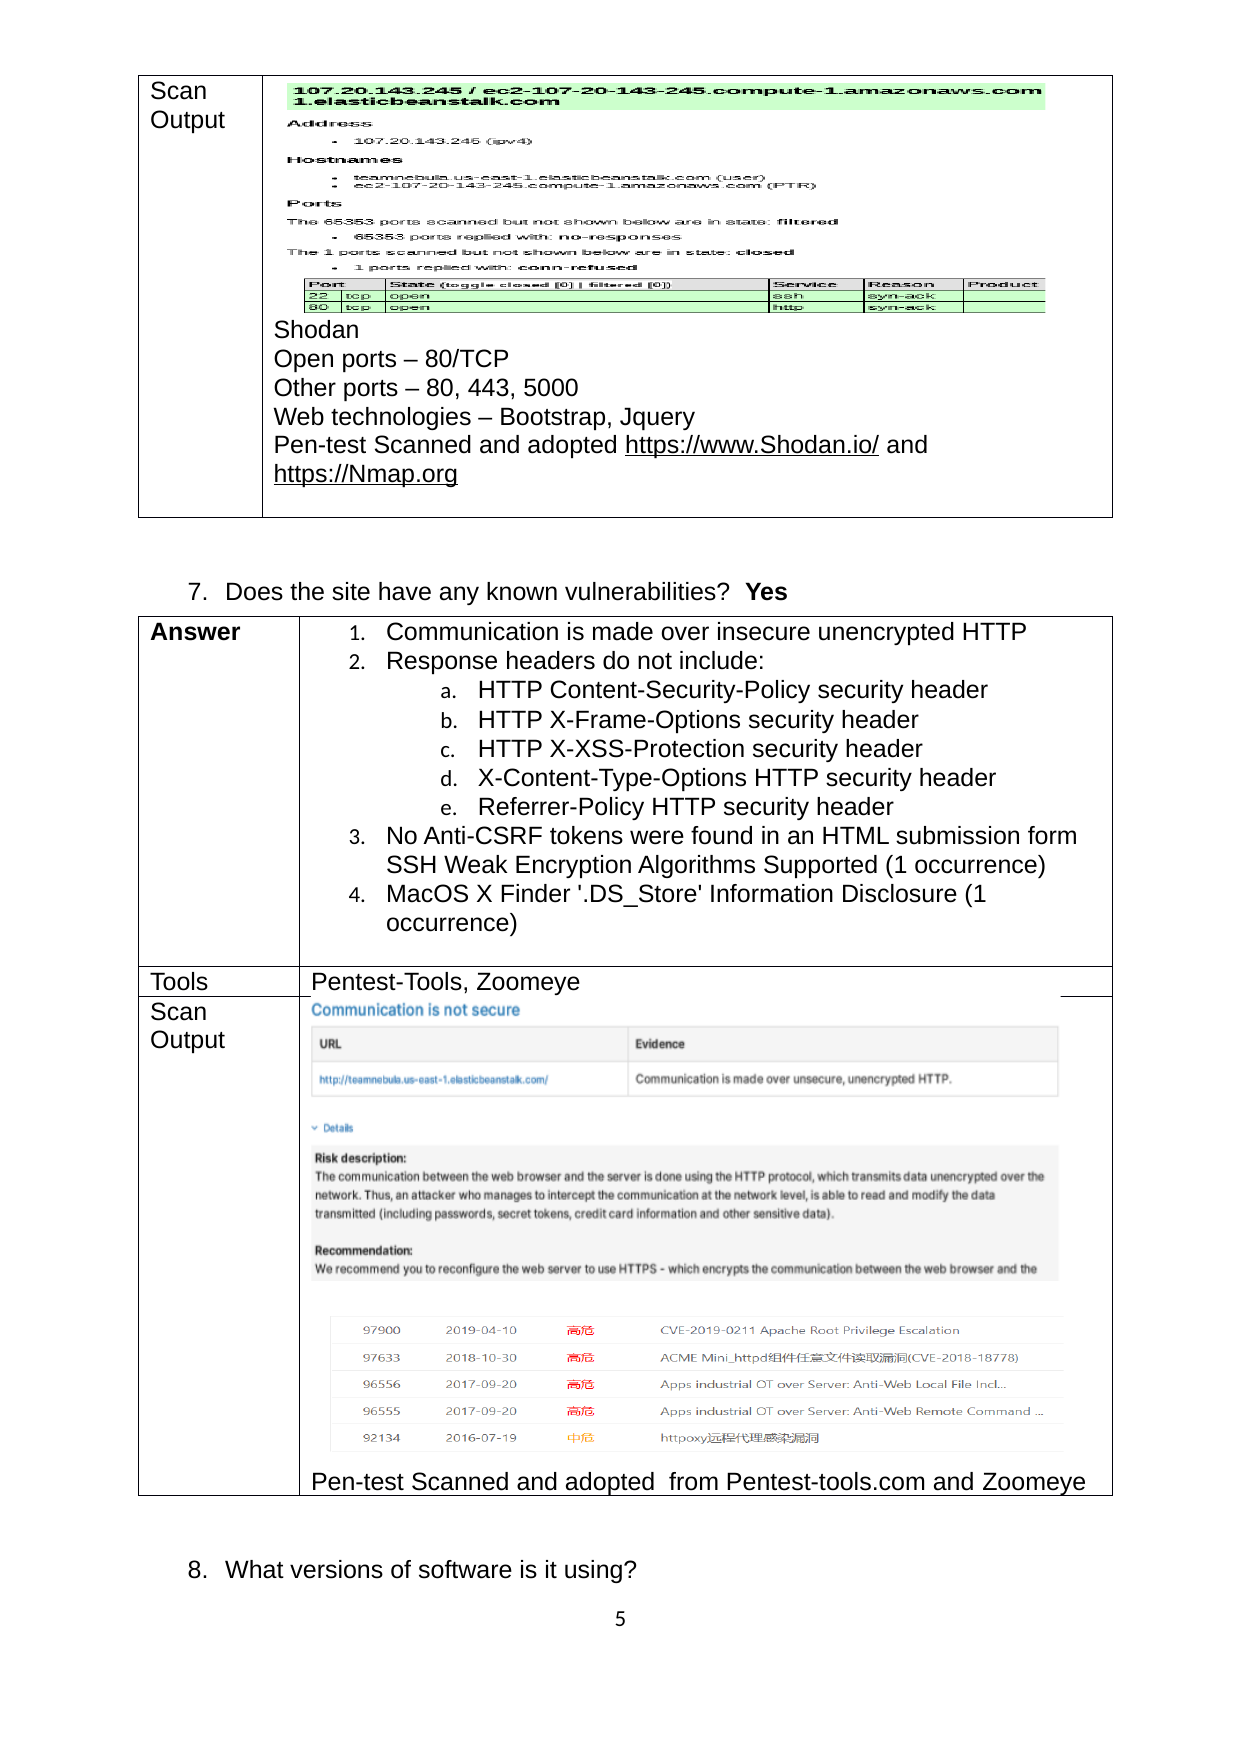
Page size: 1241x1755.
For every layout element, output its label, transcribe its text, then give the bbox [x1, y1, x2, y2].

table_cell Pen-test Scanned and adopted from Pentest-tools.com and Zoomeye [300, 997, 1112, 1495]
table_header Answer [139, 617, 299, 966]
table_cell Scan Output [139, 997, 299, 1495]
list Does the site have any known vulnerabilities? Yes [187, 577, 1090, 606]
table_cell Pentest-Tools, Zoomeye [300, 967, 1112, 996]
table_cell Scan Output [139, 76, 262, 517]
table_cell Shodan Open ports – 80/TCP Other ports – 80, 443, 5000 Web technologies – Bootstrap, Jquery Pen-test Scanned and adopted https://www.Shodan.io/ and https://Nmap.org [263, 76, 1112, 517]
list What versions of software is it using? [187, 1556, 1090, 1584]
table_header Communication is made over insecure unencrypted HTTP Response headers do not include: HTTP Content-Security-Policy security header HTTP X-Frame-Options security header HTTP X-XSS-Protection security header X-Content-Type-Options HTTP security header Referrer-Policy HTTP security header No Anti-CSRF tokens were found in an HTML submission form SSH Weak Encryption Algorithms Supported (1 occurrence) MacOS X Finder '.DS_Store' Information Disclosure (1 occurrence) [300, 617, 1112, 966]
table_cell Tools [139, 967, 299, 996]
